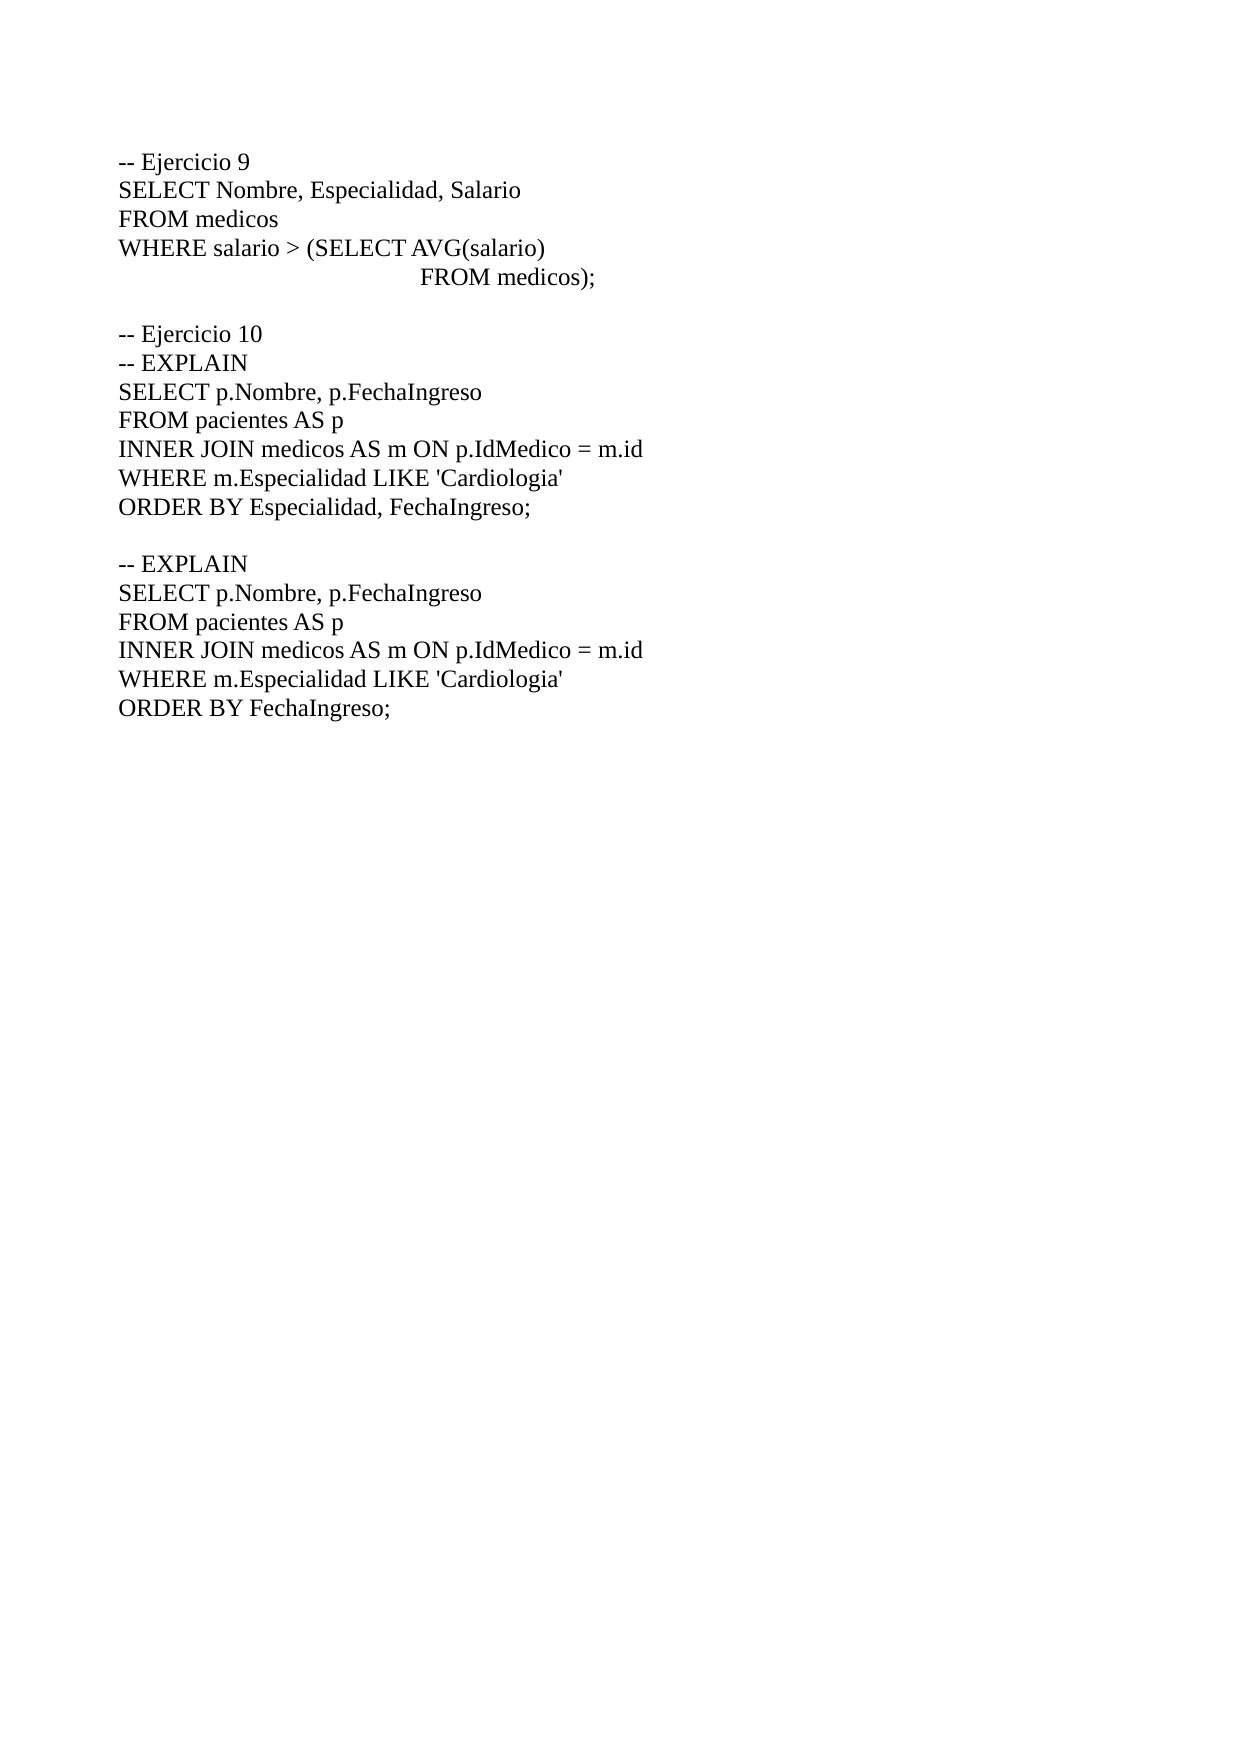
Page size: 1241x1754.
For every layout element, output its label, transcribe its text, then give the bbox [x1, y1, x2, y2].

text -- Ejercicio 9 SELECT Nombre, Especialidad, Salario FROM medicos WHERE salario > (SELECT AVG(salario) FROM medicos); -- Ejercicio 10 -- EXPLAIN SELECT p.Nombre, p.FechaIngreso FROM pacientes AS p INNER JOIN medicos AS m ON p.IdMedico = m.id WHERE m.Especialidad LIKE 'Cardiologia' ORDER BY Especialidad, FechaIngreso; -- EXPLAIN SELECT p.Nombre, p.FechaIngreso FROM pacientes AS p INNER JOIN medicos AS m ON p.IdMedico = m.id WHERE m.Especialidad LIKE 'Cardiologia' ORDER BY FechaIngreso; [118, 118, 1122, 722]
